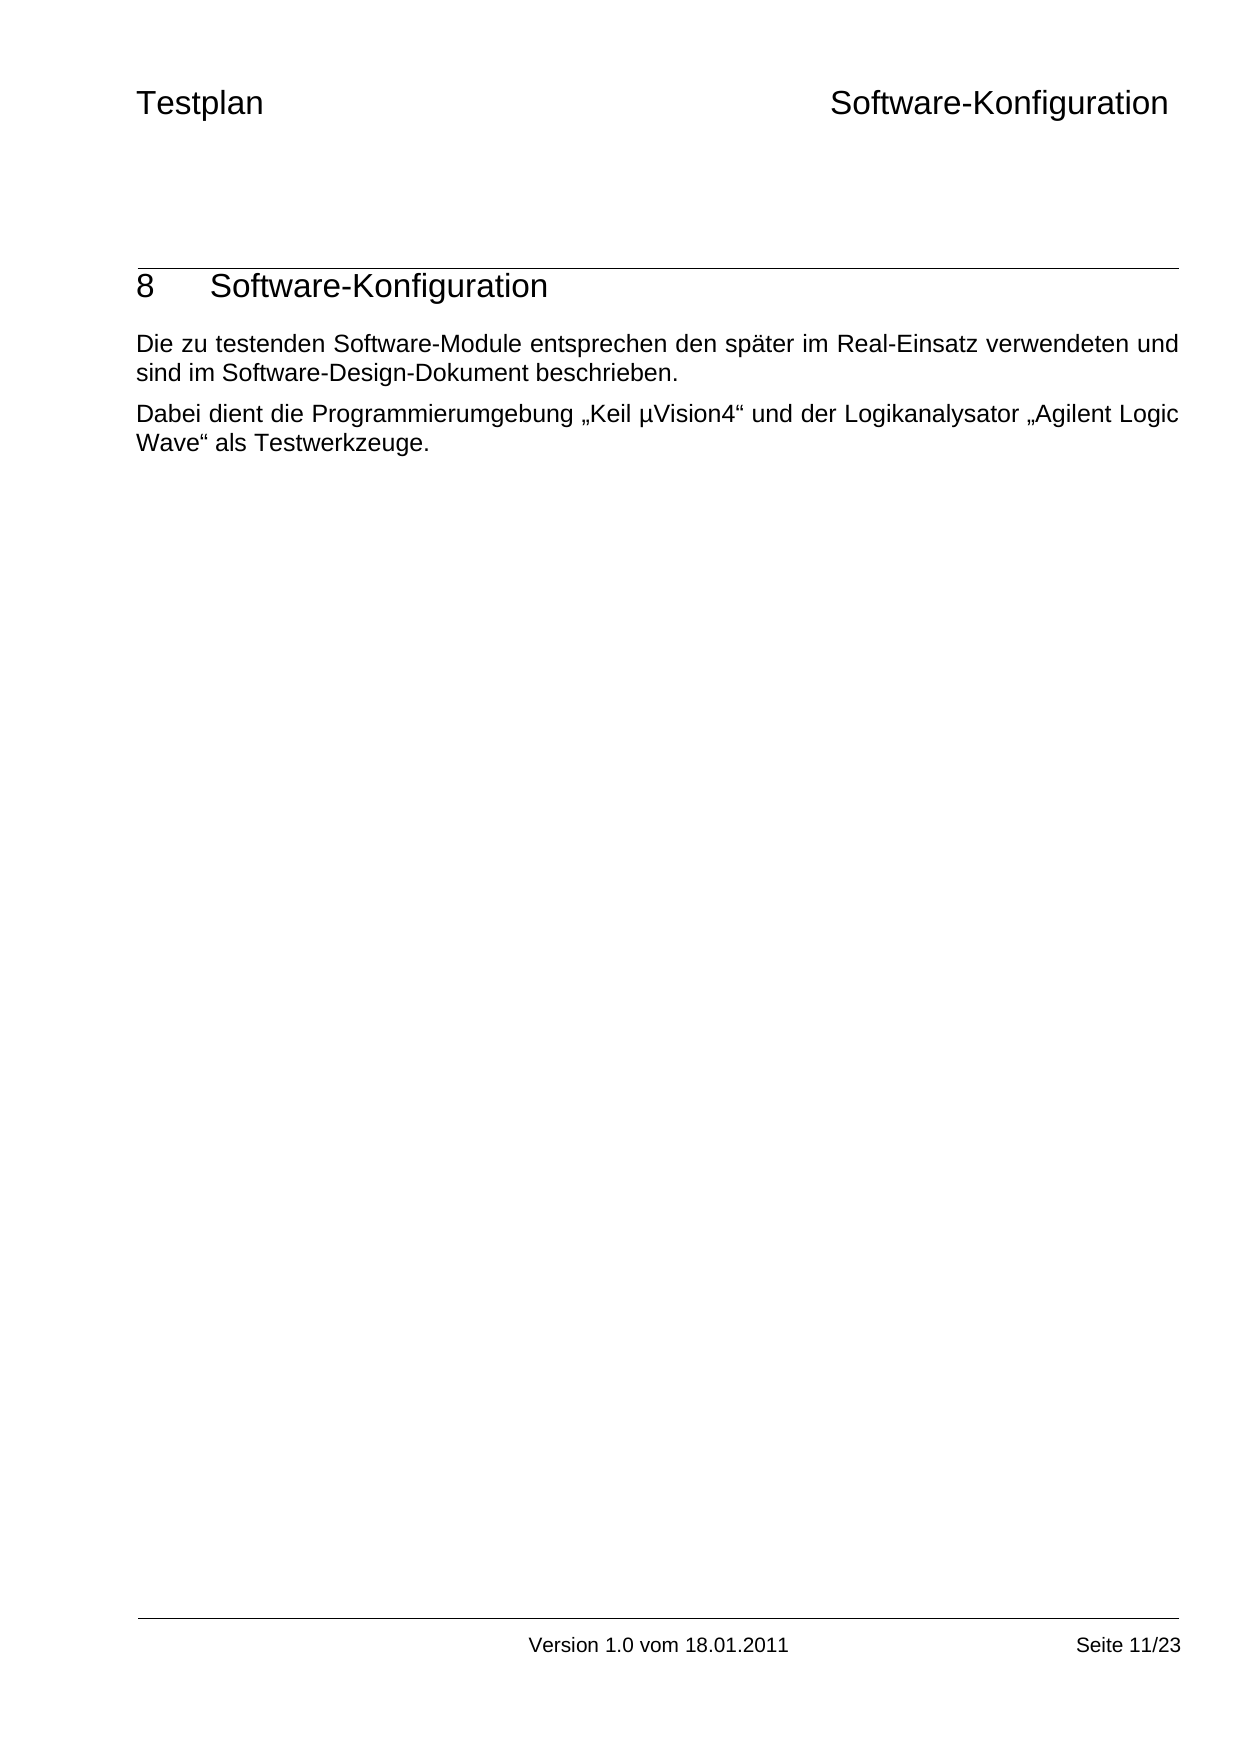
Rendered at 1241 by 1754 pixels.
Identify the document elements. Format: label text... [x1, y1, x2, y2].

subtitle Software-Konfiguration [440, 289, 1181, 304]
subtitle Software-Konfiguration [136, 289, 441, 304]
text Die zu testenden Software-Module entsprechen den später im Real-Einsatz verwendeten und sind im Software-Design-Dokument beschrieben. [136, 329, 1181, 387]
text Dabei dient die Programmierumgebung „Keil µVision4“ und der Logikanalysator „Agilent Logic Wave“ als Testwerkzeuge. [136, 399, 1181, 457]
